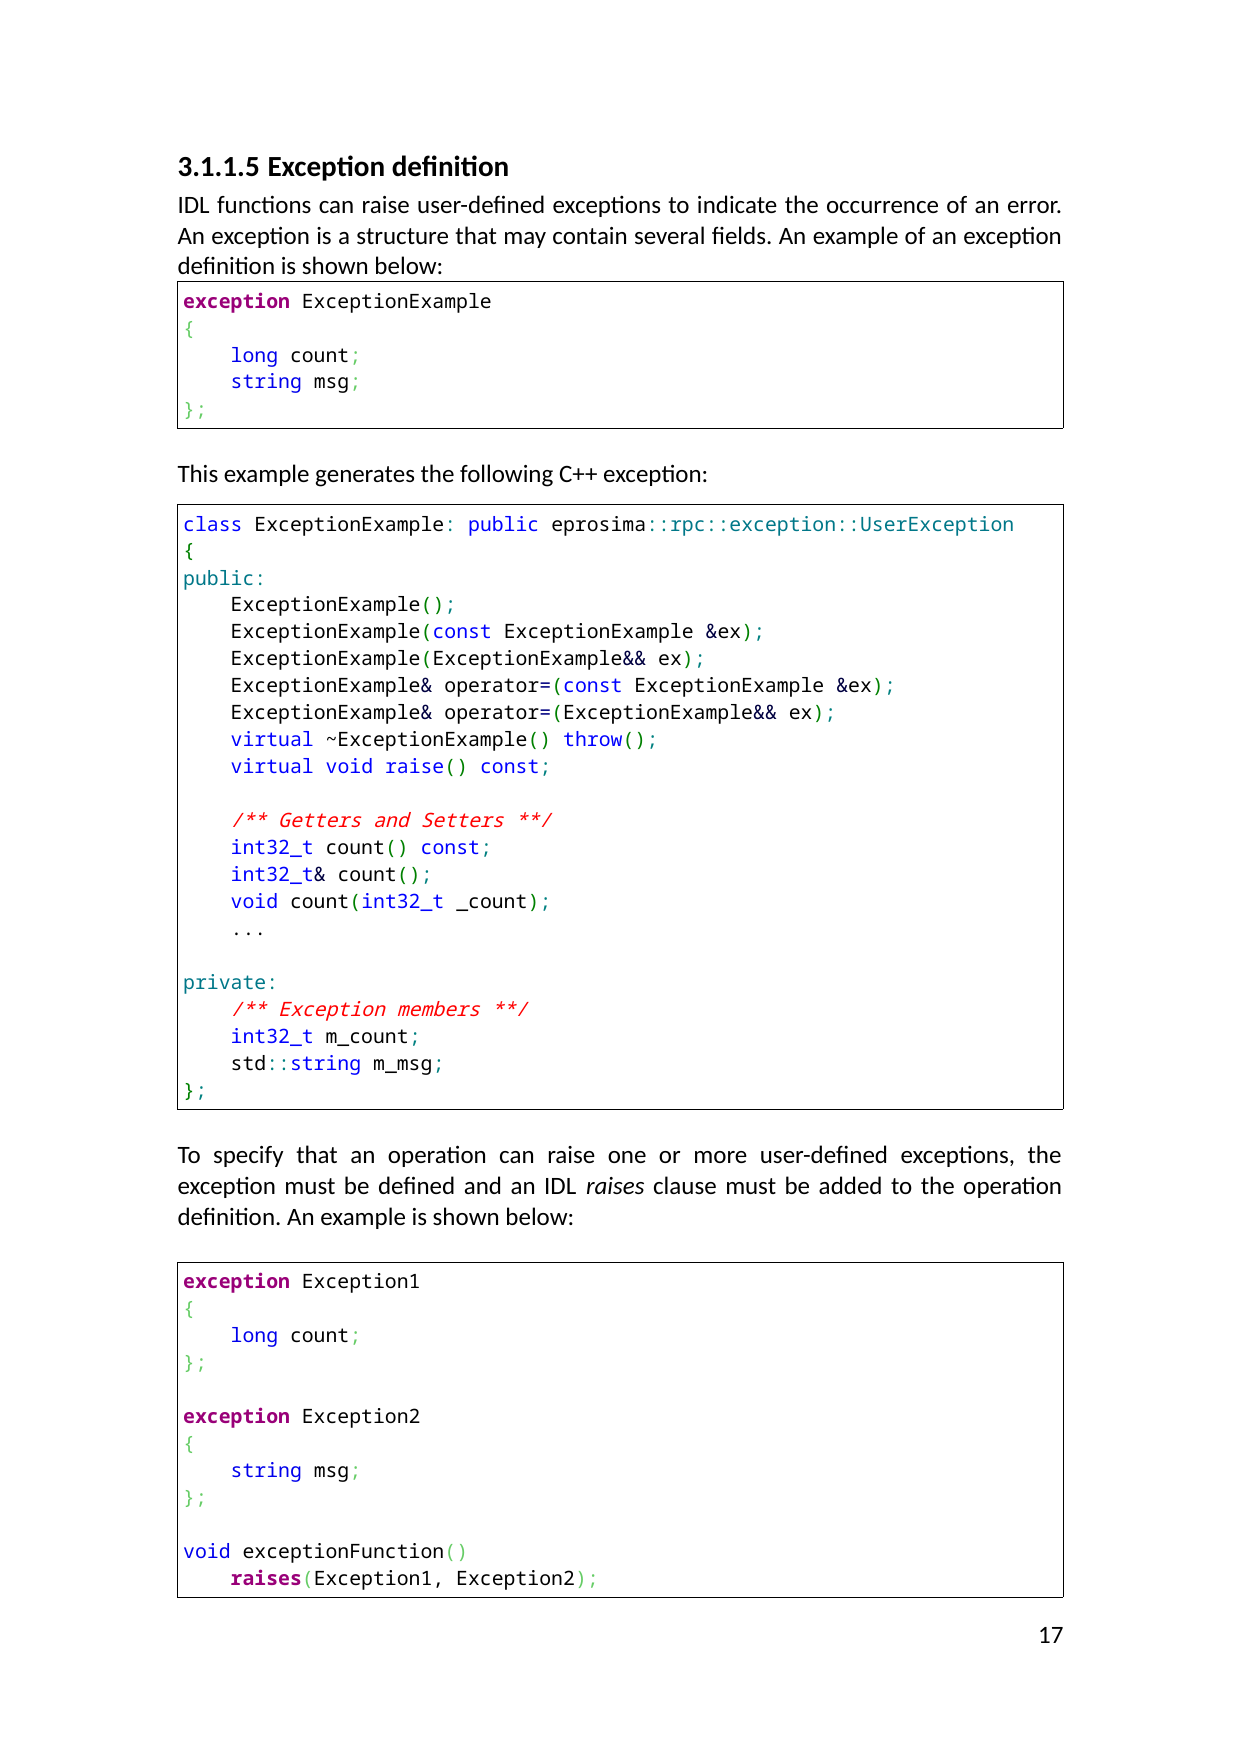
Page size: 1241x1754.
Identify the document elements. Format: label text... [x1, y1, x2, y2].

table_header exception ExceptionExample { long count; string msg; }; [178, 282, 1063, 427]
text IDL functions can raise user-defined exceptions to indicate the occurrence of an error. An exception is a structure that may contain several fields. An example of an exception definition is shown below: [177, 189, 1063, 281]
text This example generates the following C++ exception: [177, 458, 1063, 489]
table_header class ExceptionExample: public eprosima::rpc::exception::UserException { public: ExceptionExample(); ExceptionExample(const ExceptionExample &ex); ExceptionExample(ExceptionExample&& ex); ExceptionExample& operator=(const ExceptionExample &ex); ExceptionExample& operator=(ExceptionExample&& ex); virtual ~ExceptionExample() throw(); virtual void raise() const; /** Getters and Setters **/ int32_t count() const; int32_t& count(); void count(int32_t _count); ... private: /** Exception members **/ int32_t m_count; std::string m_msg; }; [178, 505, 1063, 1109]
subtitle Exception definition [177, 148, 1063, 183]
text To specify that an operation can raise one or more user-defined exceptions, the exception must be defined and an IDL raises clause must be added to the operation definition. An example is shown below: [177, 1140, 1063, 1231]
table_header exception Exception1 { long count; }; exception Exception2 { string msg; }; void exceptionFunction() raises(Exception1, Exception2); [178, 1263, 1063, 1597]
